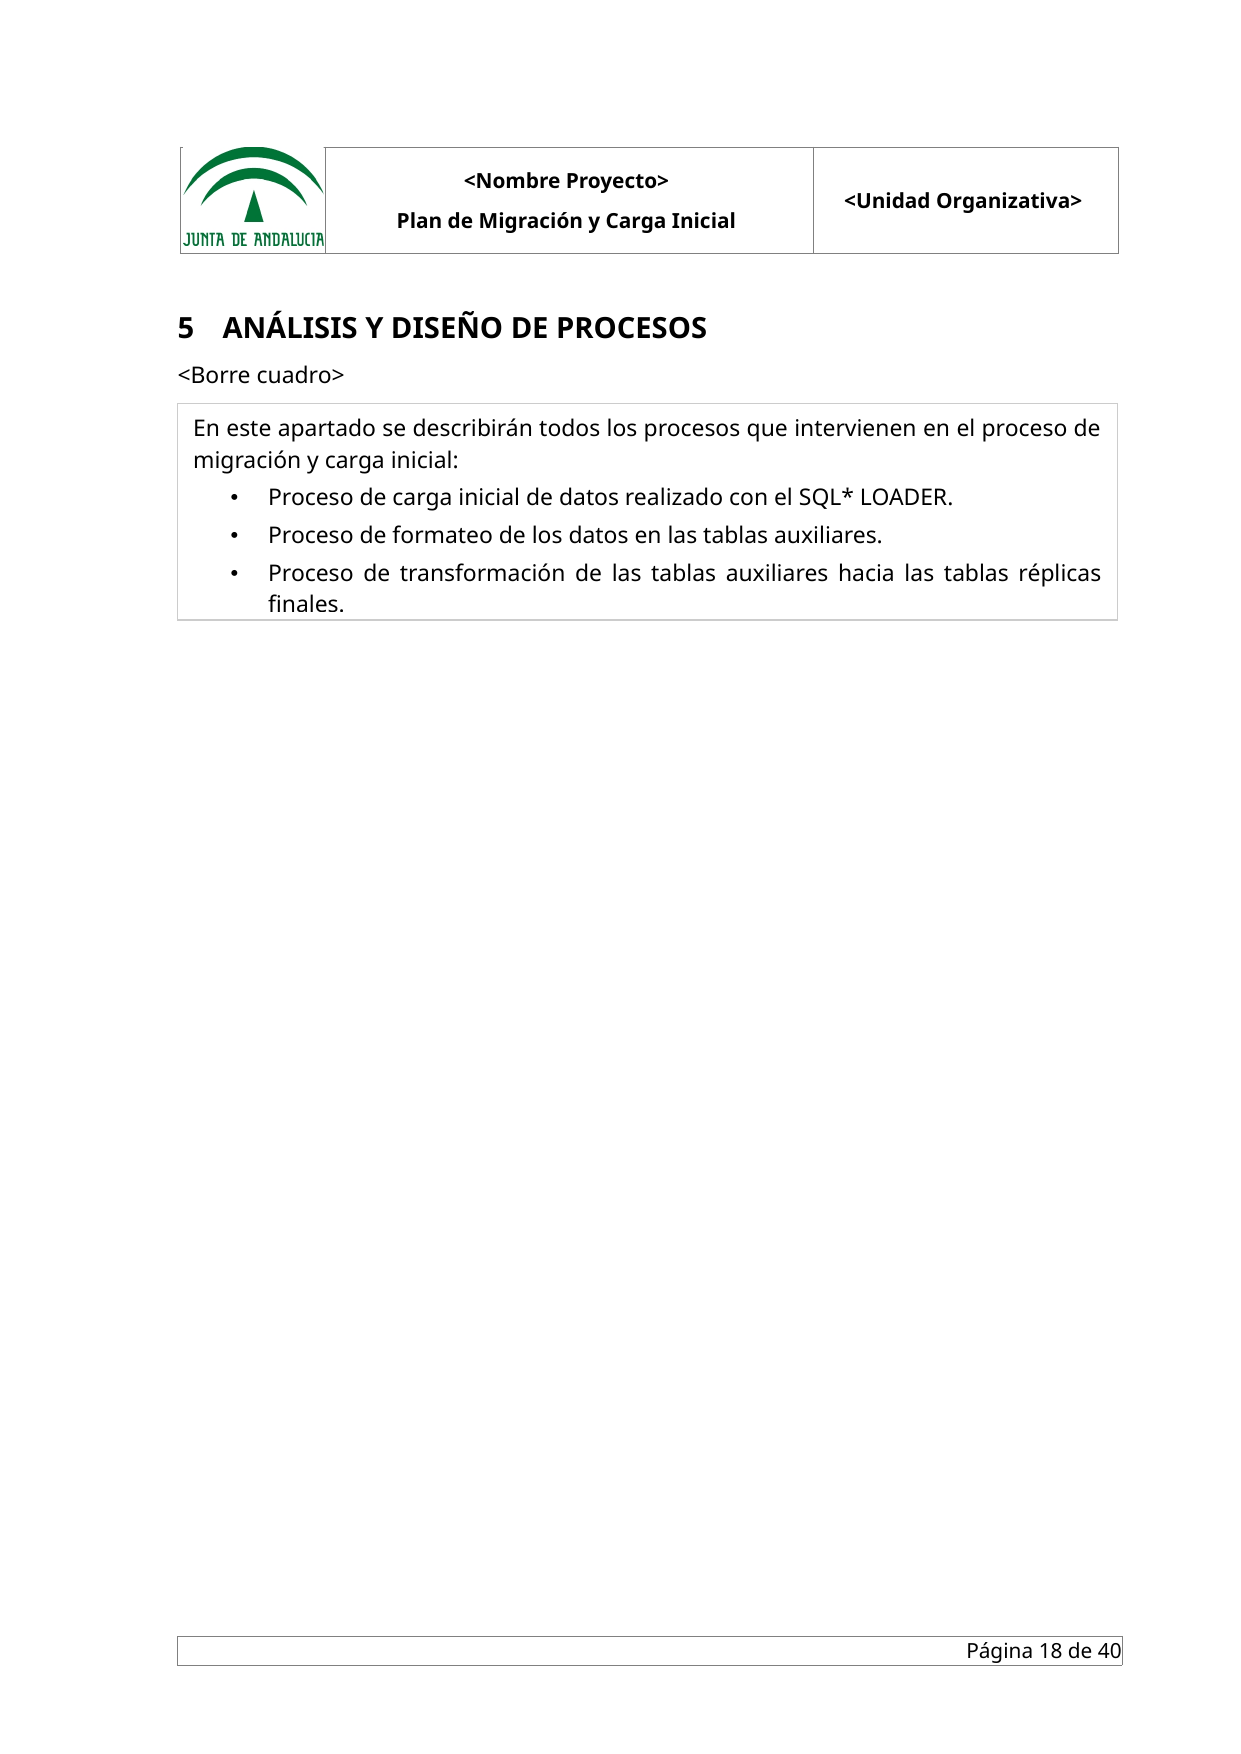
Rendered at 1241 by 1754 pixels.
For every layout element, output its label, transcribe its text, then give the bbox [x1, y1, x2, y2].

text En este apartado se describirán todos los procesos que intervienen en el proceso de migración y carga inicial: [193, 412, 1102, 475]
text <Borre cuadro> [177, 359, 1122, 390]
list Proceso de transformación de las tablas auxiliares hacia las tablas réplicas finales. [230, 557, 1102, 611]
subtitle ANÁLISIS Y DISEÑO DE PROCESOS [177, 307, 1122, 347]
list Proceso de formateo de los datos en las tablas auxiliares. [230, 519, 1102, 550]
list Proceso de carga inicial de datos realizado con el SQL* LOADER. [230, 481, 1102, 512]
